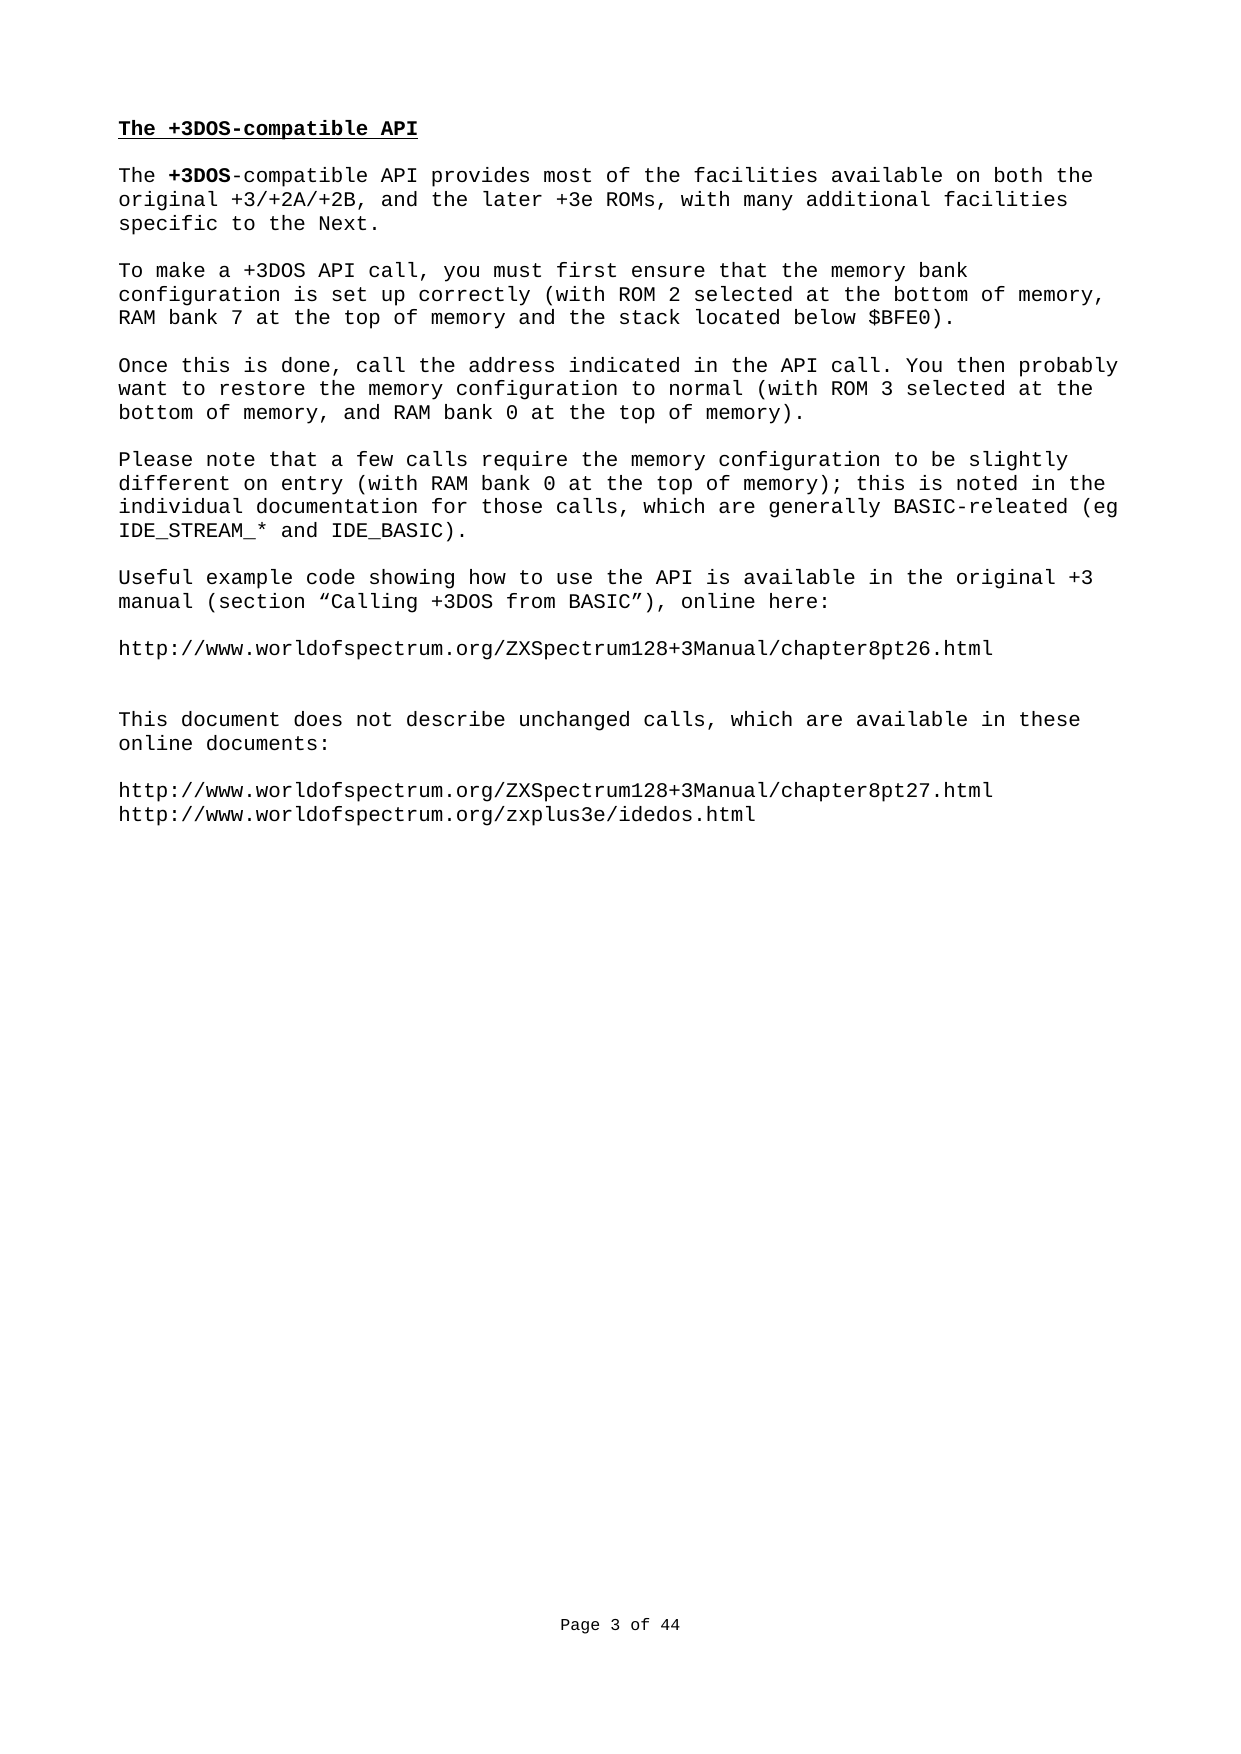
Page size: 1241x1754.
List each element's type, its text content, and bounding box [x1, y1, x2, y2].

text Once this is done, call the address indicated in the API call. You then probably want to restore the memory configuration to normal (with ROM 3 selected at the bottom of memory, and RAM bank 0 at the top of memory). [118, 354, 1122, 426]
text http://www.worldofspectrum.org/ZXSpectrum128+3Manual/chapter8pt26.html [118, 638, 1122, 662]
text Please note that a few calls require the memory configuration to be slightly different on entry (with RAM bank 0 at the top of memory); this is noted in the individual documentation for those calls, which are generally BASIC-releated (eg IDE_STREAM_* and IDE_BASIC). [118, 449, 1122, 544]
text http://www.worldofspectrum.org/ZXSpectrum128+3Manual/chapter8pt27.html [118, 780, 1122, 804]
text Useful example code showing how to use the API is available in the original +3 manual (section “Calling +3DOS from BASIC”), online here: [118, 567, 1122, 615]
text This document does not describe unchanged calls, which are available in these online documents: [118, 709, 1122, 757]
text http://www.worldofspectrum.org/zxplus3e/idedos.html [118, 804, 1122, 827]
text The +3DOS-compatible API provides most of the facilities available on both the original +3/+2A/+2B, and the later +3e ROMs, with many additional facilities specific to the Next. [118, 165, 1122, 236]
text To make a +3DOS API call, you must first ensure that the memory bank configuration is set up correctly (with ROM 2 selected at the bottom of memory, RAM bank 7 at the top of memory and the stack located below $BFE0). [118, 260, 1122, 331]
text The +3DOS-compatible API [118, 118, 1122, 142]
